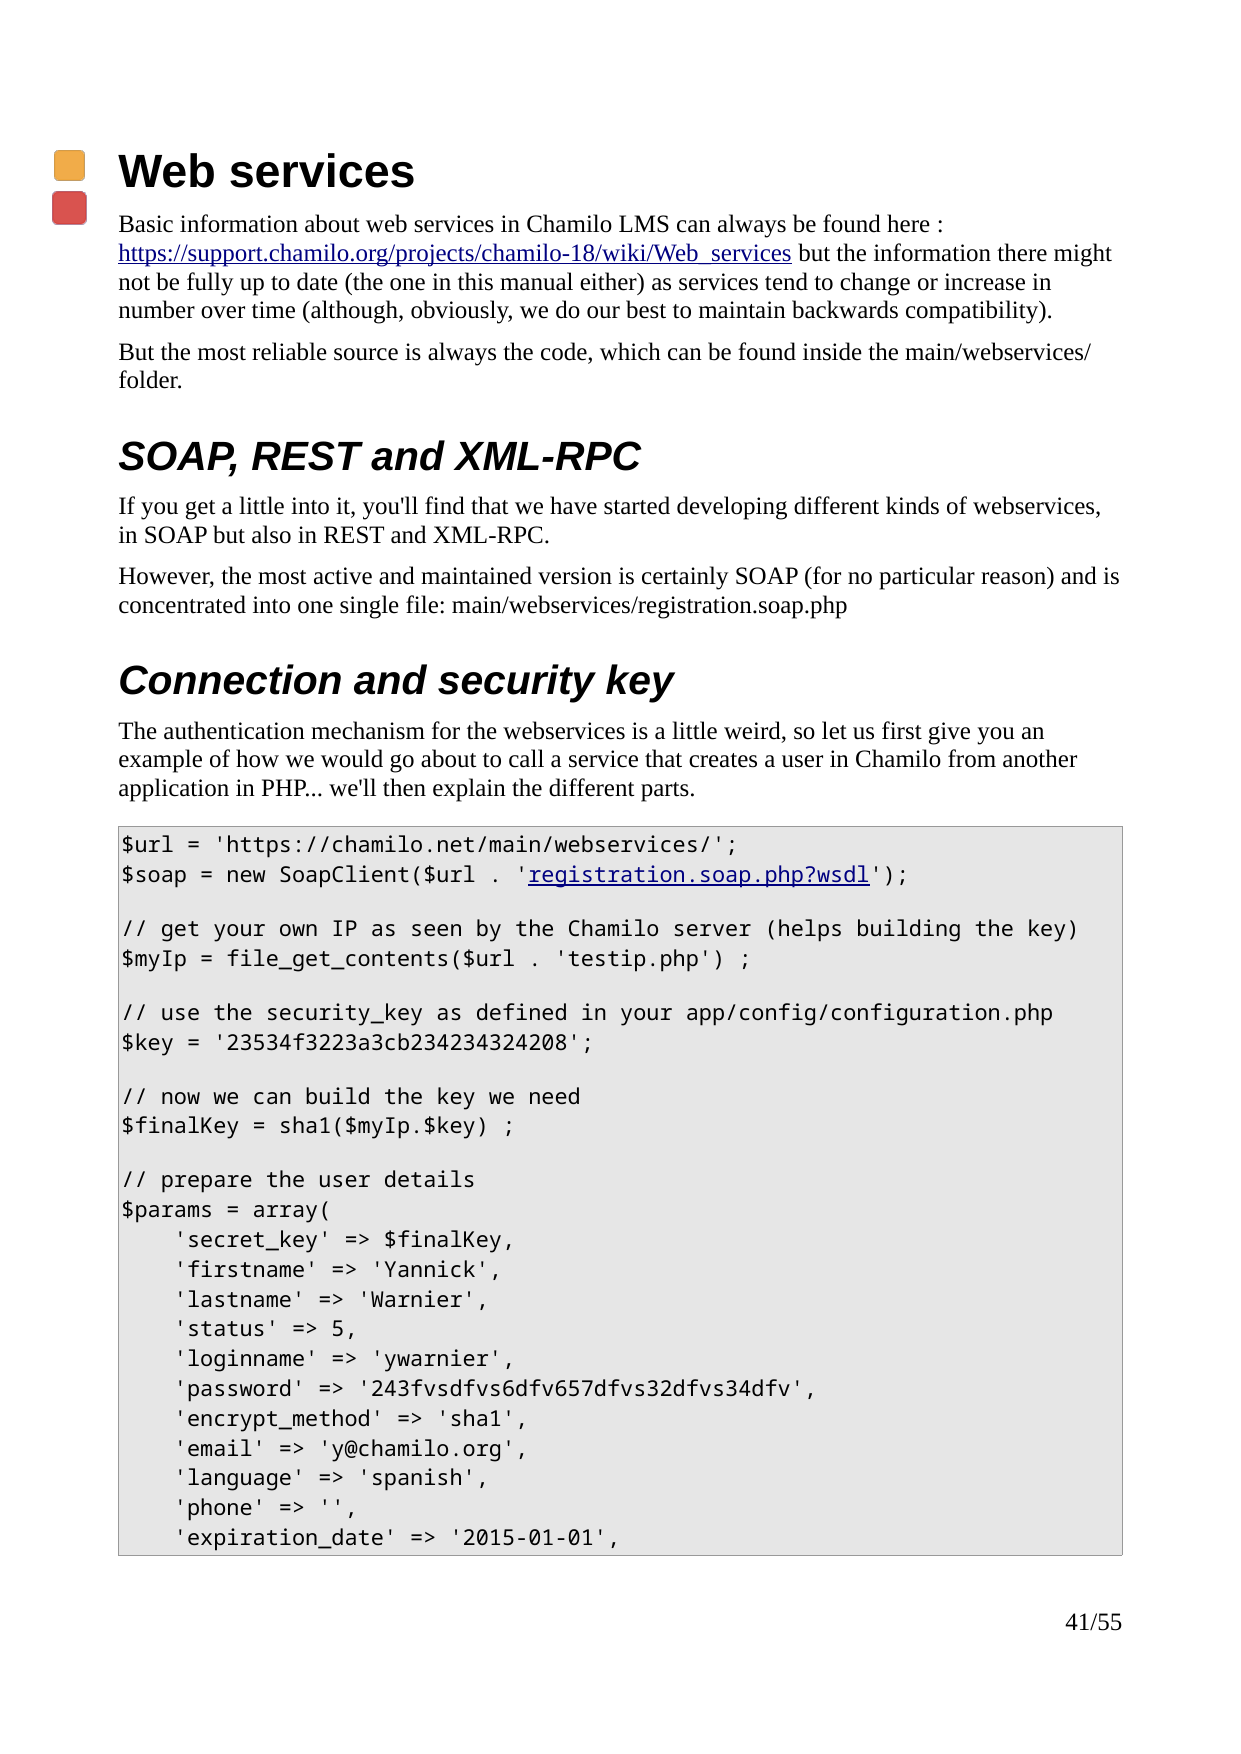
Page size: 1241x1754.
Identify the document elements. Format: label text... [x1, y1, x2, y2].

text But the most reliable source is always the code, which can be found inside the main/webservices/ folder. [118, 337, 1122, 394]
subtitle SOAP, REST and XML-RPC [118, 432, 1122, 479]
text If you get a little into it, you'll find that we have started developing different kinds of webservices, in SOAP but also in REST and XML-RPC. [118, 491, 1122, 549]
text However, the most active and maintained version is certainly SOAP (for no particular reason) and is concentrated into one single file: main/webservices/registration.soap.php [118, 561, 1122, 619]
text Basic information about web services in Chamilo LMS can always be found here : https://support.chamilo.org/projects/chamilo-18/wiki/Web_services but the information there might not be fully up to date (the one in this manual either) as services tend to change or increase in number over time (although, obviously, we do our best to maintain backwards compatibility). [118, 209, 1122, 324]
subtitle Web services [118, 143, 1122, 197]
text // now we can build the key we need $finalKey = sha1($myIp.$key) ; [119, 1078, 1122, 1140]
text // use the security_key as defined in your app/config/configuration.php $key = '23534f3223a3cb234234324208'; [119, 994, 1122, 1056]
picture [53, 149, 86, 182]
picture [51, 191, 88, 226]
subtitle Connection and security key [118, 656, 1122, 703]
text // get your own IP as seen by the Chamilo server (helps building the key) $myIp = file_get_contents($url . 'testip.php') ; [119, 910, 1122, 973]
text // prepare the user details $params = array( 'secret_key' => $finalKey, 'firstname' => 'Yannick', 'lastname' => 'Warnier', 'status' => 5, 'loginname' => 'ywarnier', 'password' => '243fvsdfvs6dfv657dfvs32dfvs34dfv', 'encrypt_method' => 'sha1', 'email' => 'y@chamilo.org', 'language' => 'spanish', 'phone' => '', 'expiration_date' => '2015-01-01', [119, 1161, 1122, 1555]
text $url = 'https://chamilo.net/main/webservices/'; $soap = new SoapClient($url . 'registration.soap.php?wsdl'); [119, 827, 1122, 889]
text The authentication mechanism for the webservices is a little weird, so let us first give you an example of how we would go about to call a service that creates a user in Chamilo from another application in PHP... we'll then explain the different parts. [118, 716, 1122, 802]
